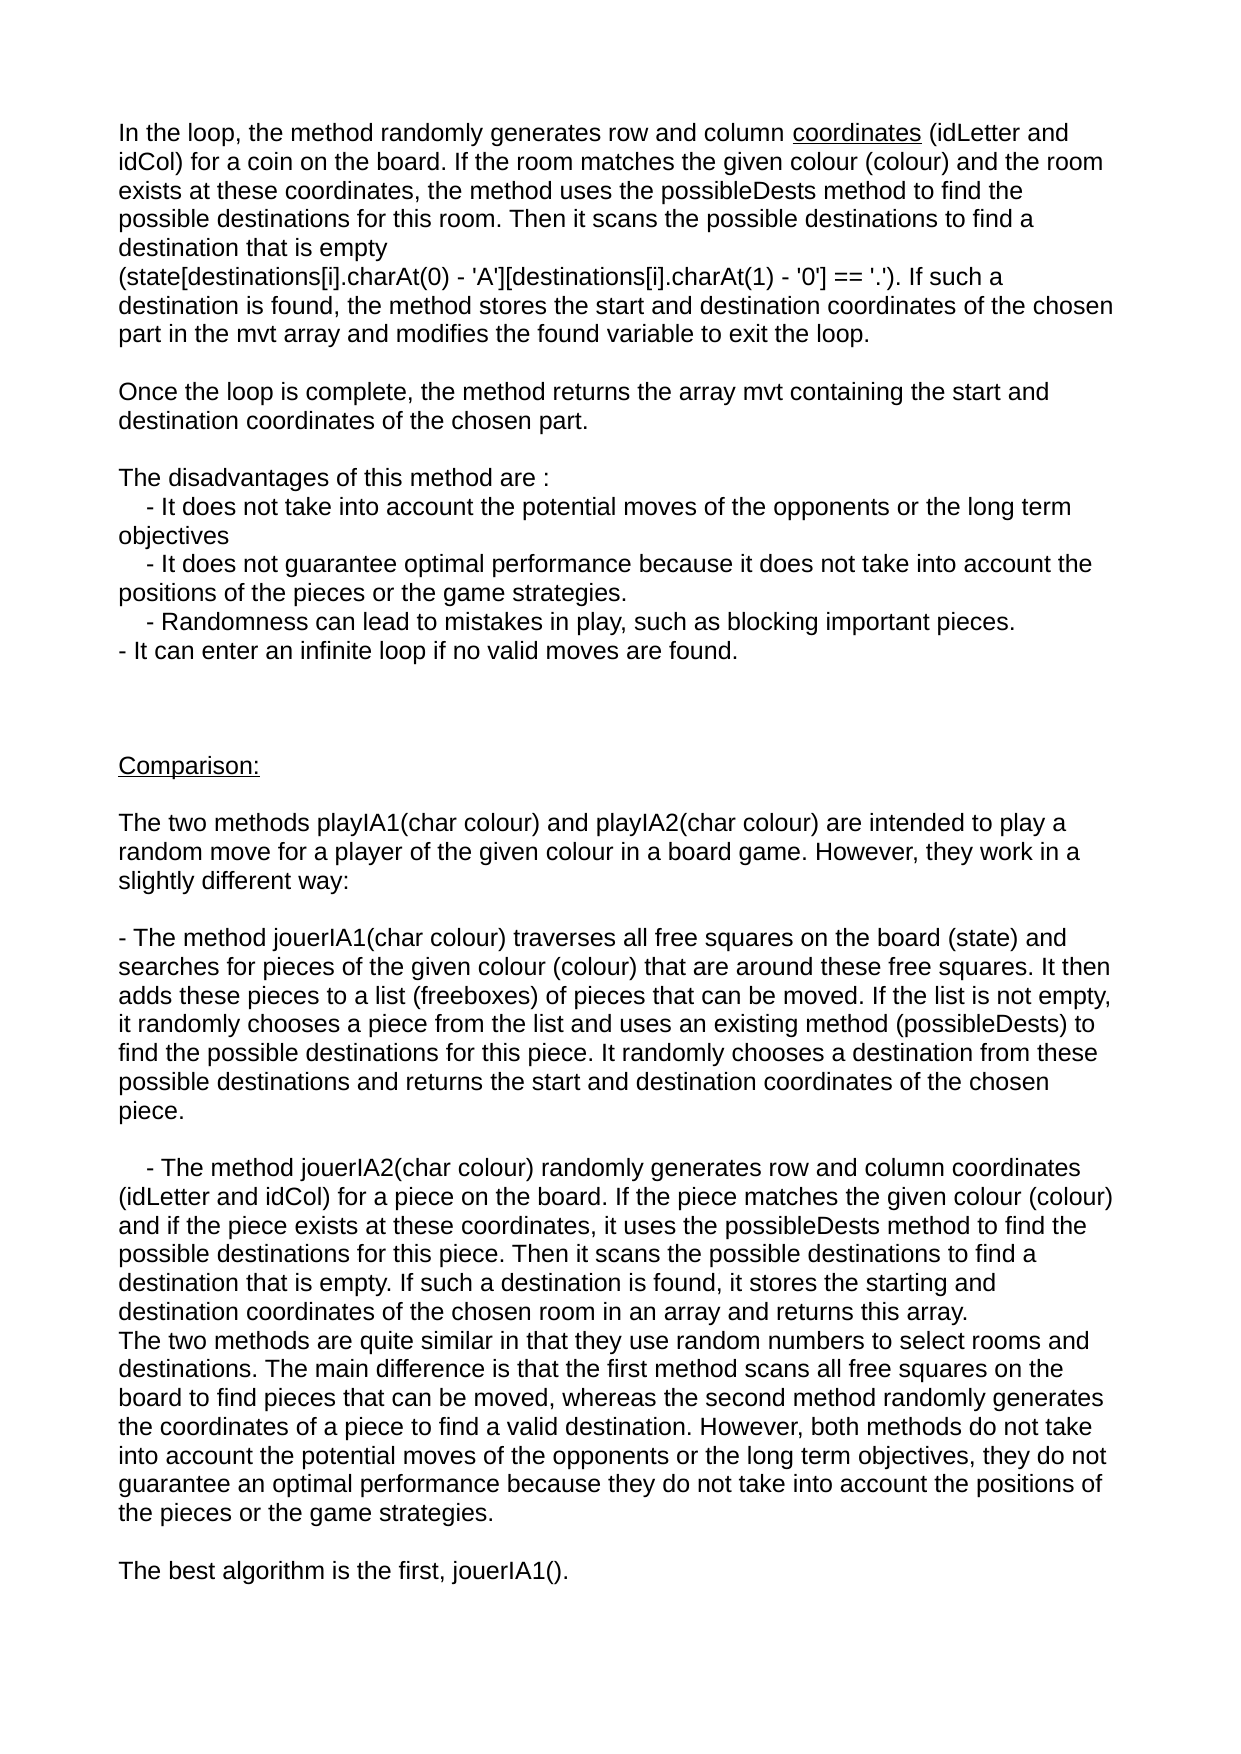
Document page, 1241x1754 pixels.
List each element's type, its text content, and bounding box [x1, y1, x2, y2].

text - Randomness can lead to mistakes in play, such as blocking important pieces. [118, 607, 1122, 636]
text - It can enter an infinite loop if no valid moves are found. [118, 636, 1122, 664]
text - It does not guarantee optimal performance because it does not take into account the positions of the pieces or the game strategies. [118, 549, 1122, 607]
text Once the loop is complete, the method returns the array mvt containing the start and destination coordinates of the chosen part. [118, 377, 1122, 434]
text In the loop, the method randomly generates row and column coordinates (idLetter and idCol) for a coin on the board. If the room matches the given colour (colour) and the room exists at these coordinates, the method uses the possibleDests method to find the possible destinations for this room. Then it scans the possible destinations to find a destination that is empty [118, 118, 1122, 262]
text The disadvantages of this method are : [118, 463, 1122, 492]
text The two methods are quite similar in that they use random numbers to select rooms and destinations. The main difference is that the first method scans all free squares on the board to find pieces that can be moved, whereas the second method randomly generates the coordinates of a piece to find a valid destination. However, both methods do not take into account the potential moves of the opponents or the long term objectives, they do not guarantee an optimal performance because they do not take into account the positions of the pieces or the game strategies. [118, 1326, 1122, 1527]
text Comparison: [118, 751, 1122, 779]
text (state[destinations[i].charAt(0) - 'A'][destinations[i].charAt(1) - '0'] == '.'). If such a destination is found, the method stores the start and destination coordinates of the chosen part in the mvt array and modifies the found variable to exit the loop. [118, 262, 1122, 348]
text - The method jouerIA1(char colour) traverses all free squares on the board (state) and searches for pieces of the given colour (colour) that are around these free squares. It then adds these pieces to a list (freeboxes) of pieces that can be moved. If the list is not empty, it randomly chooses a piece from the list and uses an existing method (possibleDests) to find the possible destinations for this piece. It randomly chooses a destination from these possible destinations and returns the start and destination coordinates of the chosen piece. [118, 923, 1122, 1124]
text - It does not take into account the potential moves of the opponents or the long term objectives [118, 492, 1122, 549]
text The best algorithm is the first, jouerIA1(). [118, 1556, 1122, 1584]
text The two methods playIA1(char colour) and playIA2(char colour) are intended to play a random move for a player of the given colour in a board game. However, they work in a slightly different way: [118, 808, 1122, 894]
text - The method jouerIA2(char colour) randomly generates row and column coordinates (idLetter and idCol) for a piece on the board. If the piece matches the given colour (colour) and if the piece exists at these coordinates, it uses the possibleDests method to find the possible destinations for this piece. Then it scans the possible destinations to find a destination that is empty. If such a destination is found, it stores the starting and destination coordinates of the chosen room in an array and returns this array. [118, 1153, 1122, 1326]
